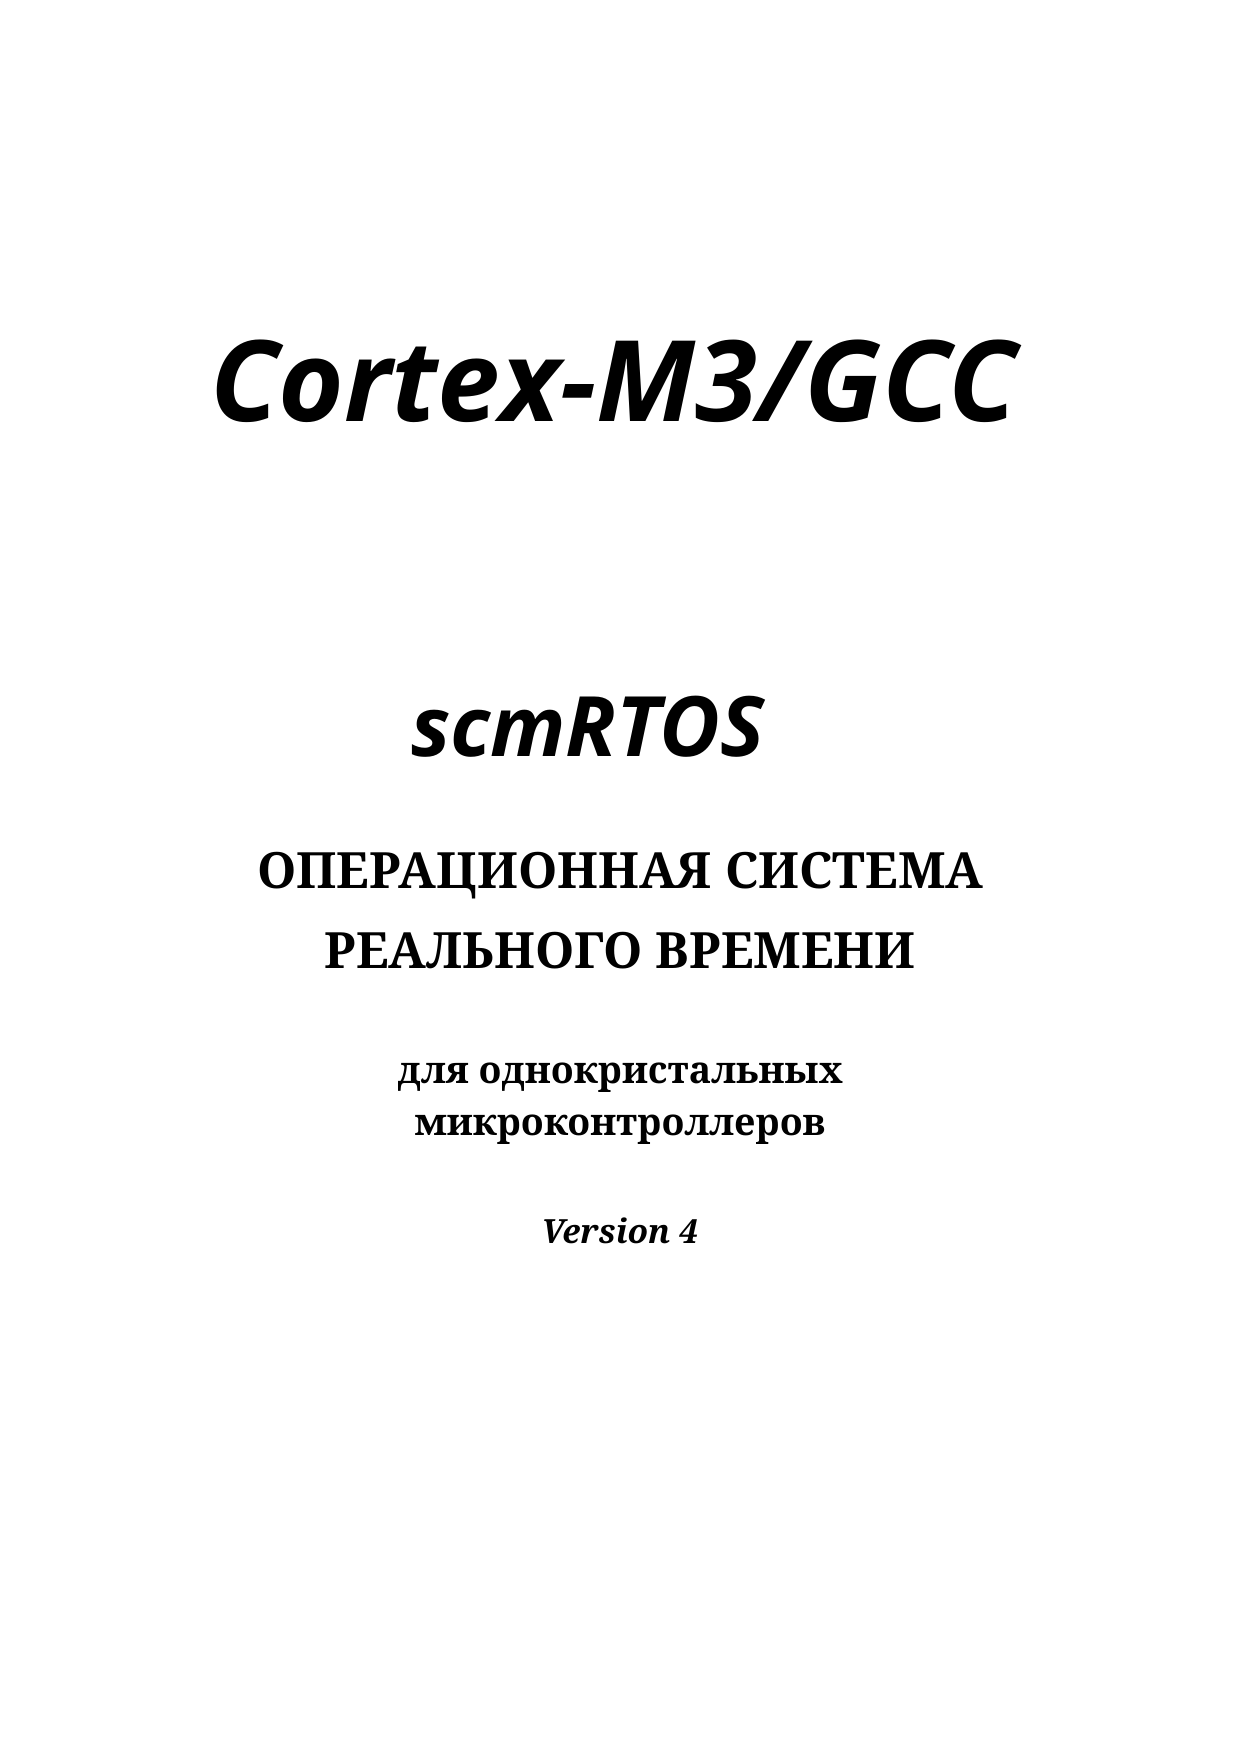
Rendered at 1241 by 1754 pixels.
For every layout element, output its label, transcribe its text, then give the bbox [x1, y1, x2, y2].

text Cortex-M3/GCC [118, 301, 1122, 454]
text Version 4 [120, 1208, 1122, 1254]
text РЕАЛЬНОГО ВРЕМЕНИ [118, 915, 1122, 983]
text для однокристальных [118, 1044, 1122, 1095]
text микроконтроллеров [118, 1095, 1122, 1146]
text scmRTOS [411, 668, 1122, 781]
text ОПЕРАЦИОННАЯ СИСТЕМА [118, 834, 1122, 903]
